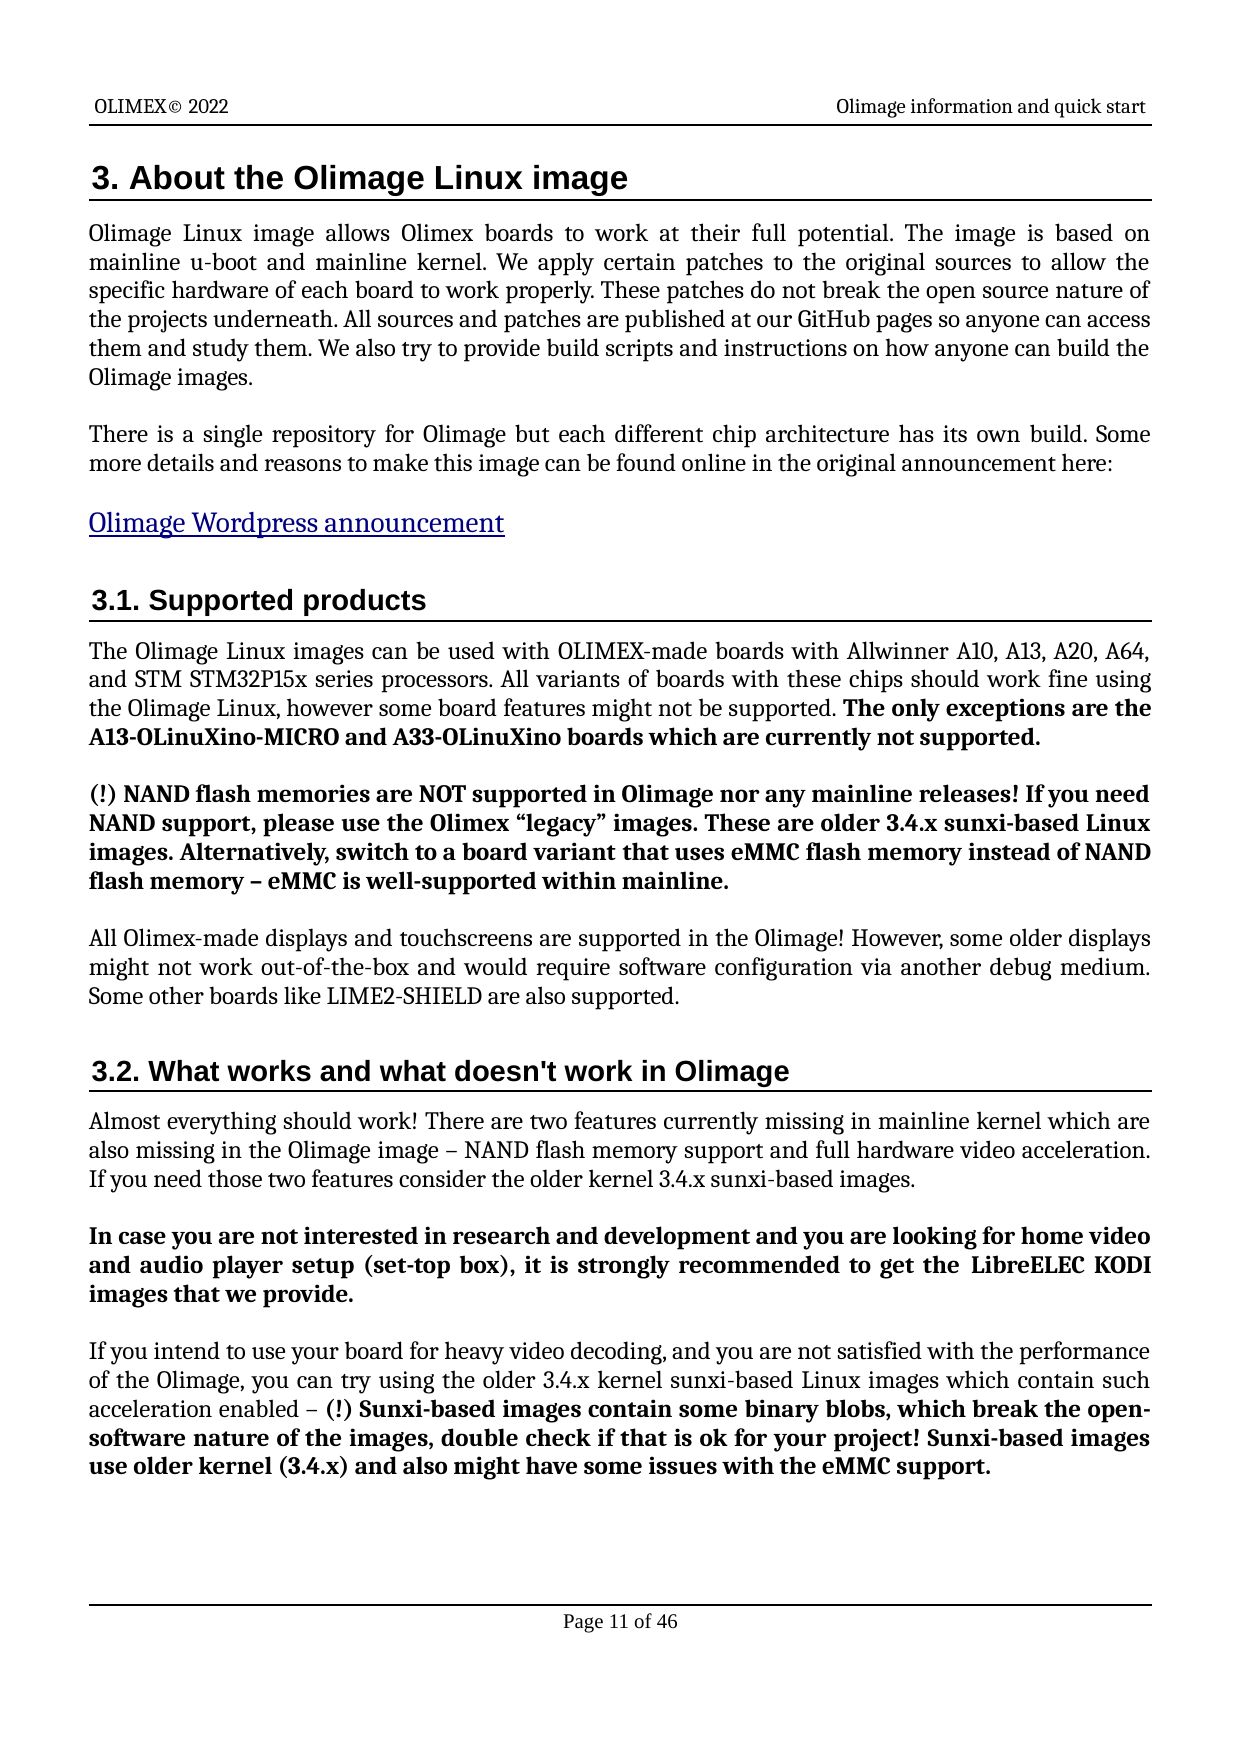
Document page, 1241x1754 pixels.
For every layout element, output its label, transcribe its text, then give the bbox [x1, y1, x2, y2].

text The Olimage Linux images can be used with OLIMEX-made boards with Allwinner A10, A13, A20, A64, and STM STM32P15x series processors. All variants of boards with these chips should work fine using the Olimage Linux, however some board features might not be supported. The only exceptions are the A13-OLinuXino-MICRO and A33-OLinuXino boards which are currently not supported. [88, 637, 1152, 752]
text All Olimex-made displays and touchscreens are supported in the Olimage! However, some older displays might not work out-of-the-box and would require software configuration via another debug medium. Some other boards like LIME2-SHIELD are also supported. [88, 924, 1152, 1010]
subtitle 3.1. Supported products [88, 580, 1152, 622]
text (!) NAND flash memories are NOT supported in Olimage nor any mainline releases! If you need NAND support, please use the Olimex “legacy” images. These are older 3.4.x sunxi-based Linux images. Alternatively, switch to a board variant that uses eMMC flash memory instead of NAND flash memory – eMMC is well-supported within mainline. [88, 780, 1152, 895]
text There is a single repository for Olimage but each different chip architecture has its own build. Some more details and reasons to make this image can be found online in the original announcement here: [88, 420, 1152, 478]
subtitle 3. About the Olimage Linux image [88, 155, 1152, 201]
text Olimage Linux image allows Olimex boards to work at their full potential. The image is based on mainline u-boot and mainline kernel. We apply certain patches to the original sources to allow the specific hardware of each board to work properly. These patches do not break the open source nature of the projects underneath. All sources and patches are published at our GitHub pages so anyone can access them and study them. We also try to provide build scripts and instructions on how anyone can build the Olimage images. [88, 219, 1152, 391]
text If you intend to use your board for heavy video decoding, and you are not satisfied with the performance of the Olimage, you can try using the older 3.4.x kernel sunxi-based Linux images which contain such acceleration enabled – (!) Sunxi-based images contain some binary blobs, which break the open-software nature of the images, double check if that is ok for your project! Sunxi-based images use older kernel (3.4.x) and also might have some issues with the eMMC support. [88, 1337, 1152, 1481]
subtitle 3.2. What works and what doesn't work in Olimage [88, 1051, 1152, 1092]
text Olimage Wordpress announcement [88, 506, 1152, 540]
text In case you are not interested in research and development and you are looking for home video and audio player setup (set-top box), it is strongly recommended to get the LibreELEC KODI images that we provide. [88, 1222, 1152, 1308]
text Almost everything should work! There are two features currently missing in mainline kernel which are also missing in the Olimage image – NAND flash memory support and full hardware video acceleration. If you need those two features consider the older kernel 3.4.x sunxi-based images. [88, 1107, 1152, 1193]
